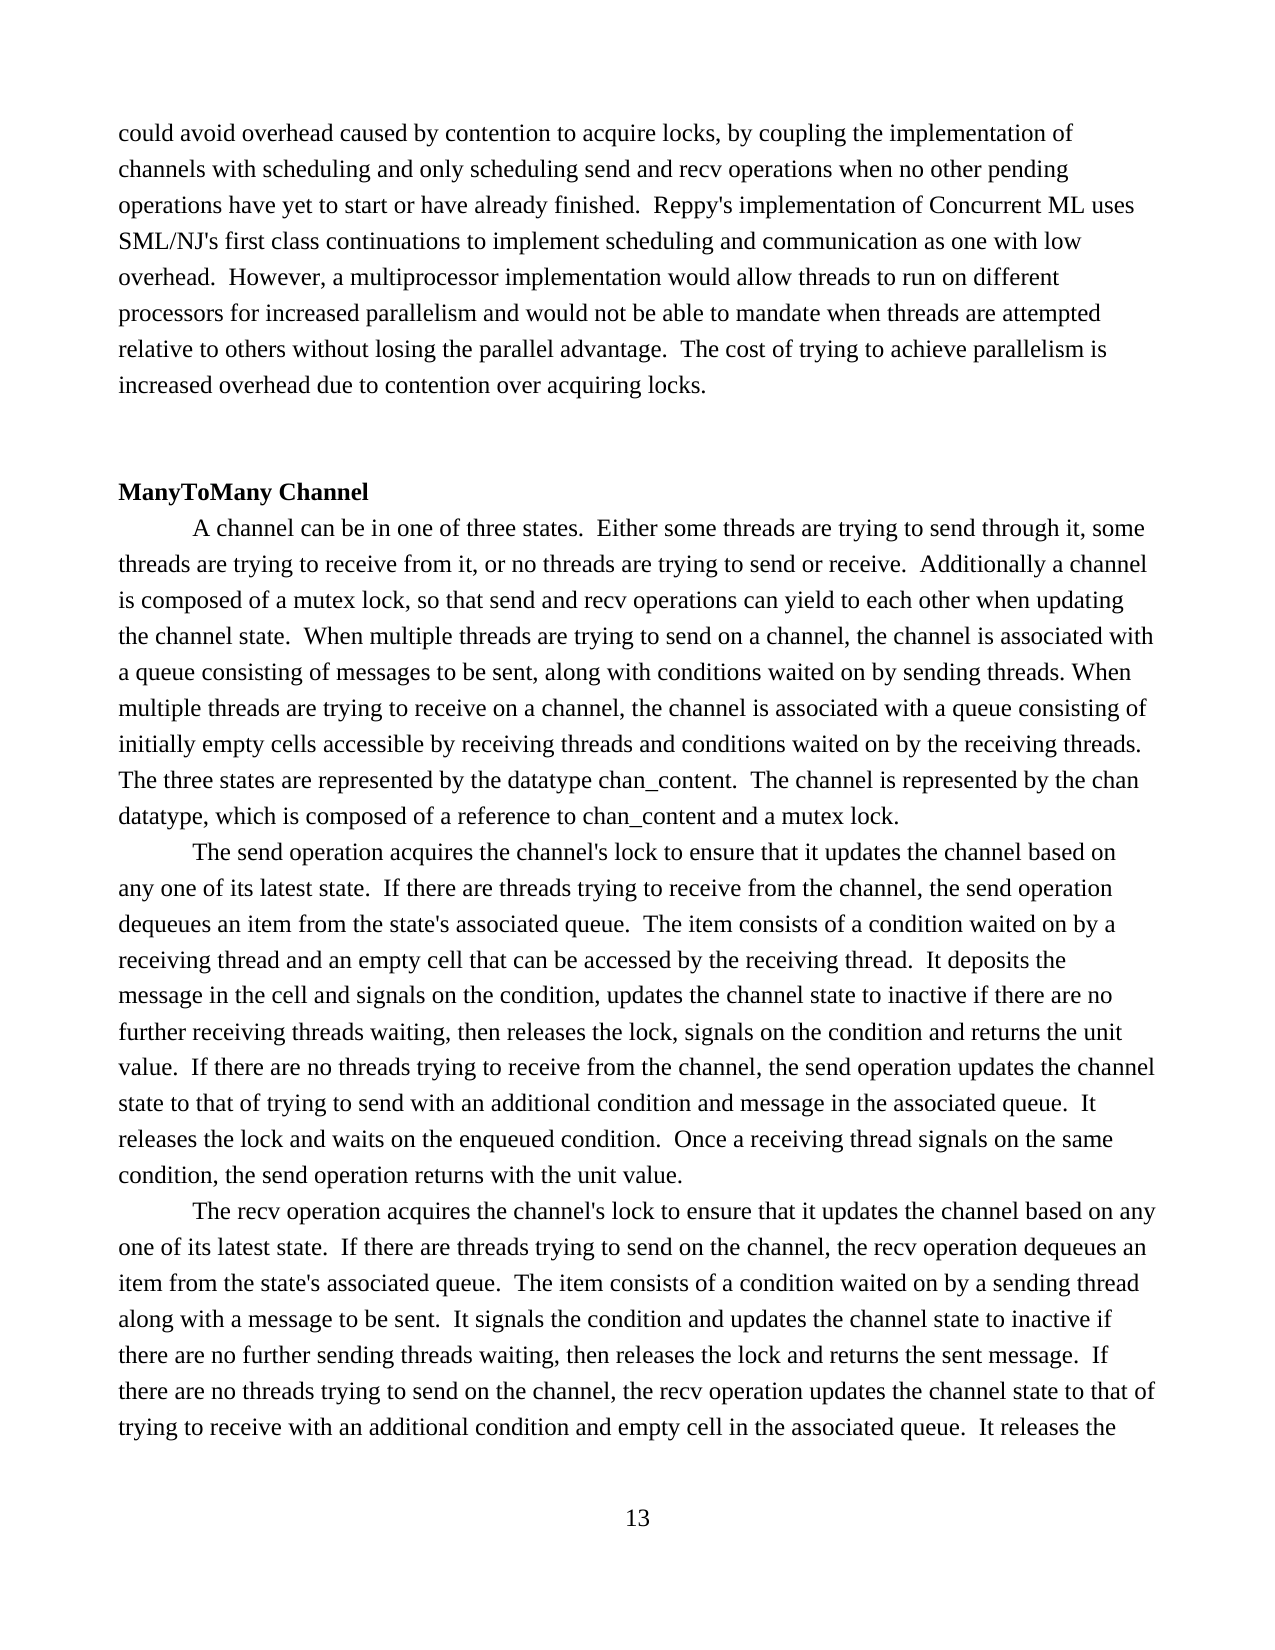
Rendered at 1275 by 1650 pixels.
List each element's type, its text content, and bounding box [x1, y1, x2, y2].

text A channel can be in one of three states. Either some threads are trying to send through it, some threads are trying to receive from it, or no threads are trying to send or receive. Additionally a channel is composed of a mutex lock, so that send and recv operations can yield to each other when updating the channel state. When multiple threads are trying to send on a channel, the channel is associated with a queue consisting of messages to be sent, along with conditions waited on by sending threads. When multiple threads are trying to receive on a channel, the channel is associated with a queue consisting of initially empty cells accessible by receiving threads and conditions waited on by the receiving threads. The three states are represented by the datatype chan_content. The channel is represented by the chan datatype, which is composed of a reference to chan_content and a mutex lock. [118, 513, 1157, 830]
text The recv operation acquires the channel's lock to ensure that it updates the channel based on any one of its latest state. If there are threads trying to send on the channel, the recv operation dequeues an item from the state's associated queue. The item consists of a condition waited on by a sending thread along with a message to be sent. It signals the condition and updates the channel state to inactive if there are no further sending threads waiting, then releases the lock and returns the sent message. If there are no threads trying to send on the channel, the recv operation updates the channel state to that of trying to receive with an additional condition and empty cell in the associated queue. It releases the [118, 1196, 1157, 1441]
text The send operation acquires the channel's lock to ensure that it updates the channel based on any one of its latest state. If there are threads trying to receive from the channel, the send operation dequeues an item from the state's associated queue. The item consists of a condition waited on by a receiving thread and an empty cell that can be accessed by the receiving thread. It deposits the message in the cell and signals on the condition, updates the channel state to inactive if there are no further receiving threads waiting, then releases the lock, signals on the condition and returns the unit value. If there are no threads trying to receive from the channel, the send operation updates the channel state to that of trying to send with an additional condition and message in the associated queue. It releases the lock and waits on the enqueued condition. Once a receiving thread signals on the same condition, the send operation returns with the unit value. [118, 837, 1157, 1189]
text could avoid overhead caused by contention to acquire locks, by coupling the implementation of channels with scheduling and only scheduling send and recv operations when no other pending operations have yet to start or have already finished. Reppy's implementation of Concurrent ML uses SML/NJ's first class continuations to implement scheduling and communication as one with low overhead. However, a multiprocessor implementation would allow threads to run on different processors for increased parallelism and would not be able to mandate when threads are attempted relative to others without losing the parallel advantage. The cost of trying to achieve parallelism is increased overhead due to contention over acquiring locks. [118, 118, 1157, 398]
text ManyToMany Channel [118, 477, 1157, 506]
